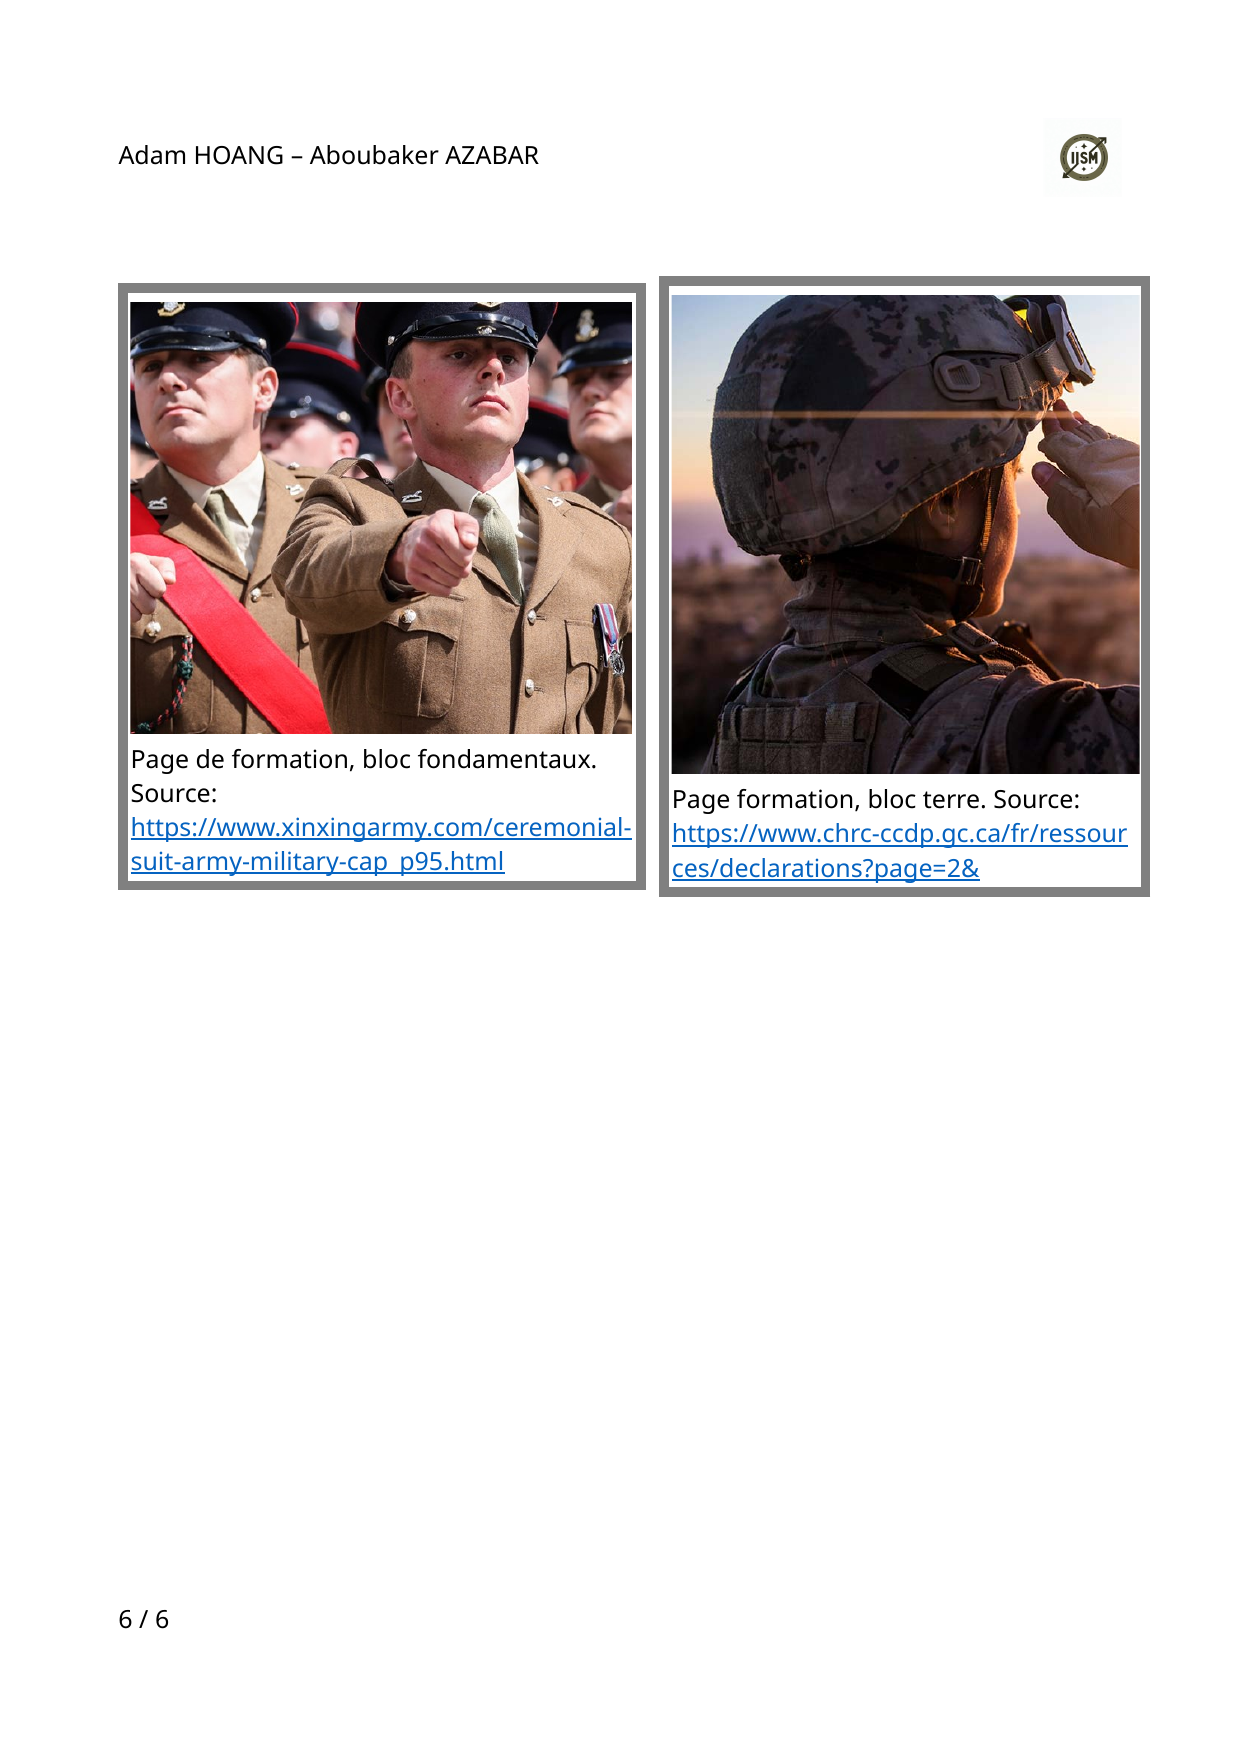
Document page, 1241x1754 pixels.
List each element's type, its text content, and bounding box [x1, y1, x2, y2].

picture [671, 295, 1140, 774]
text Page formation, bloc terre. Source: https://www.chrc-ccdp.gc.ca/fr/ressources/declarations?page=2& [672, 774, 1138, 884]
picture [1043, 118, 1123, 197]
picture [130, 302, 632, 734]
text Page de formation, bloc fondamentaux. Source: https://www.xinxingarmy.com/ceremonial-suit-army-military-cap_p95.html [130, 302, 633, 878]
